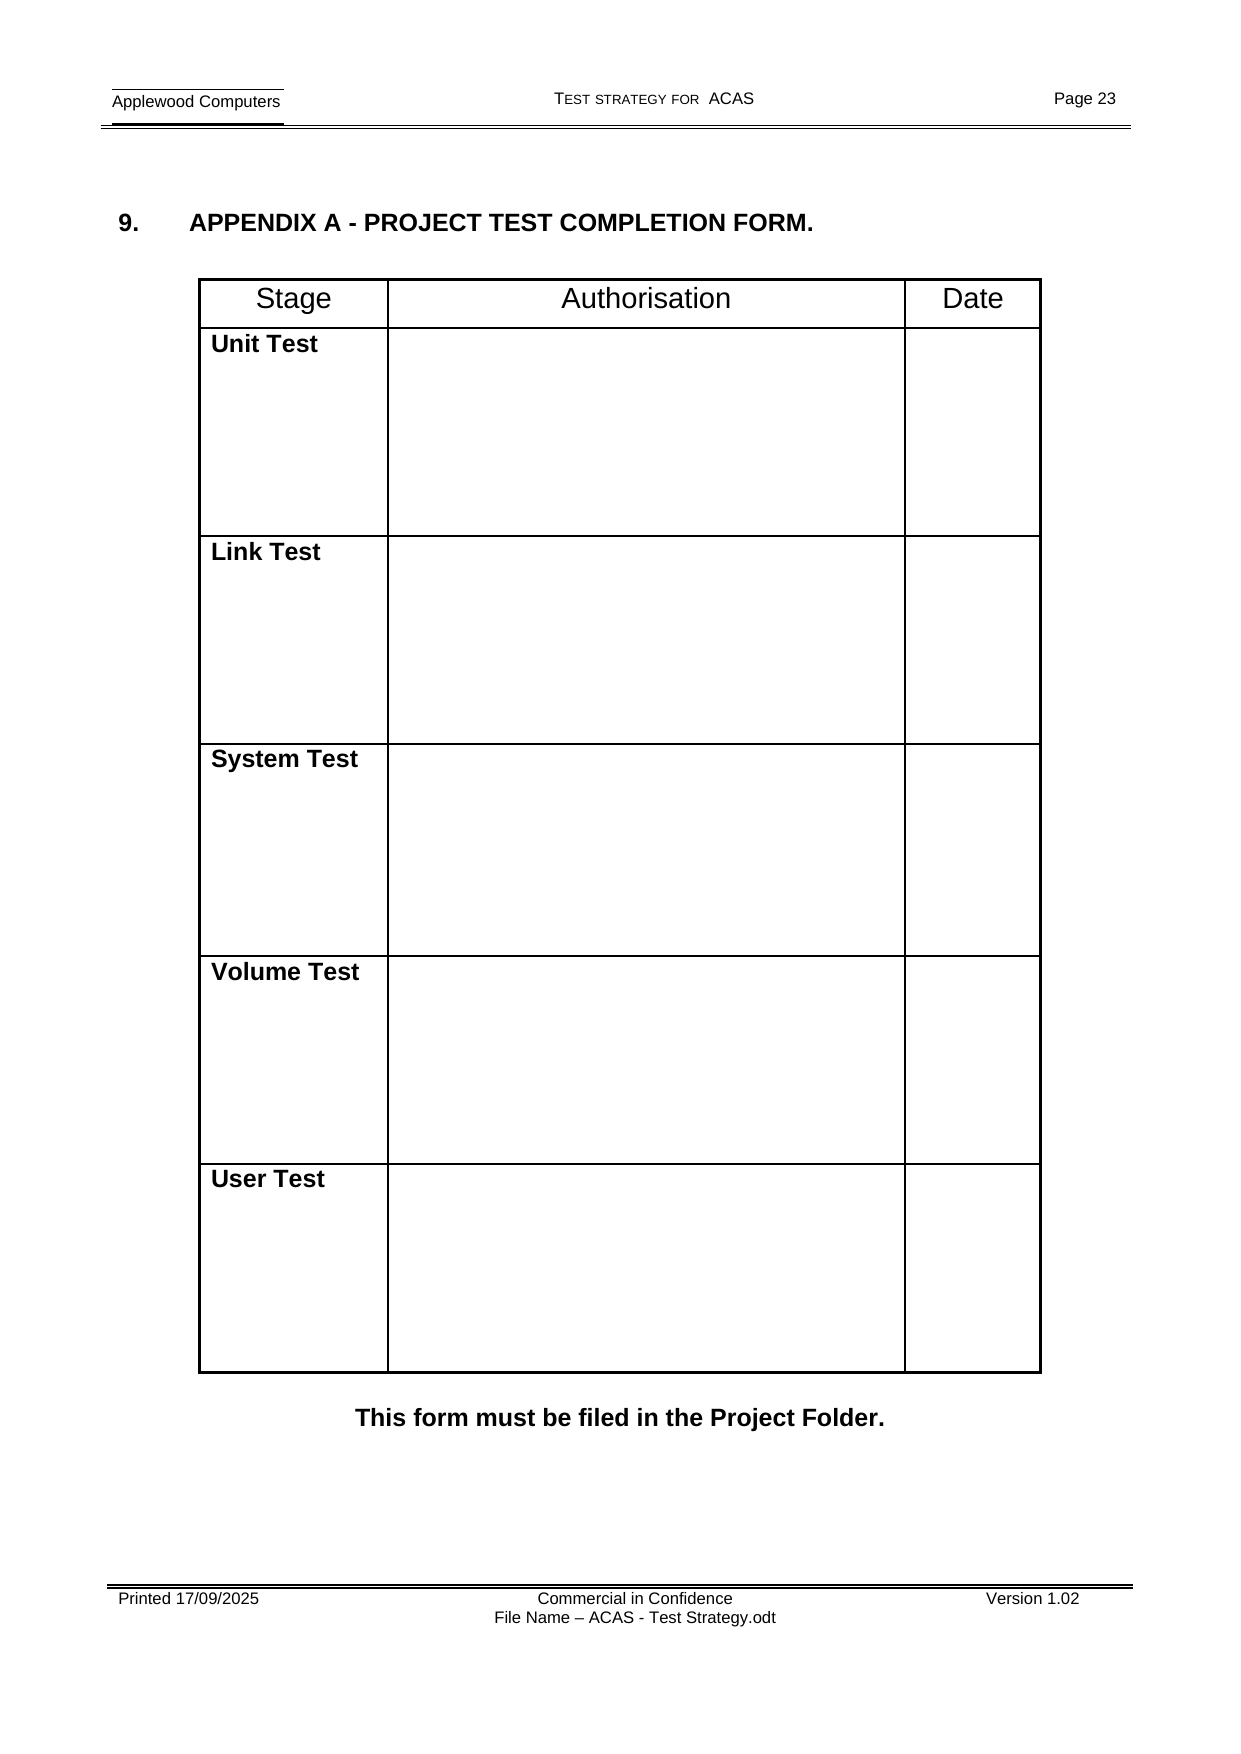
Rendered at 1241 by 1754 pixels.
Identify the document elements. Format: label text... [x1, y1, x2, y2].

table_cell [906, 957, 1039, 1163]
table_cell Link Test [201, 537, 387, 743]
table_cell Volume Test [201, 957, 387, 1163]
table_header Stage [201, 281, 387, 327]
table_cell [389, 329, 904, 535]
table_header Authorisation [389, 281, 904, 327]
table_cell System Test [201, 745, 387, 955]
table_cell Unit Test [201, 329, 387, 535]
table_cell [906, 329, 1039, 535]
table_cell [389, 745, 904, 955]
table_cell [906, 1165, 1039, 1371]
subtitle 9. Appendix A - Project Test Completion Form. [118, 208, 1122, 237]
table_header Date [906, 281, 1039, 327]
table_cell [389, 957, 904, 1163]
table_cell [389, 537, 904, 743]
table_cell User Test [201, 1165, 387, 1371]
table_cell [906, 745, 1039, 955]
text This form must be filed in the Project Folder. [118, 1402, 1122, 1431]
table_cell [906, 537, 1039, 743]
table_cell [389, 1165, 904, 1371]
